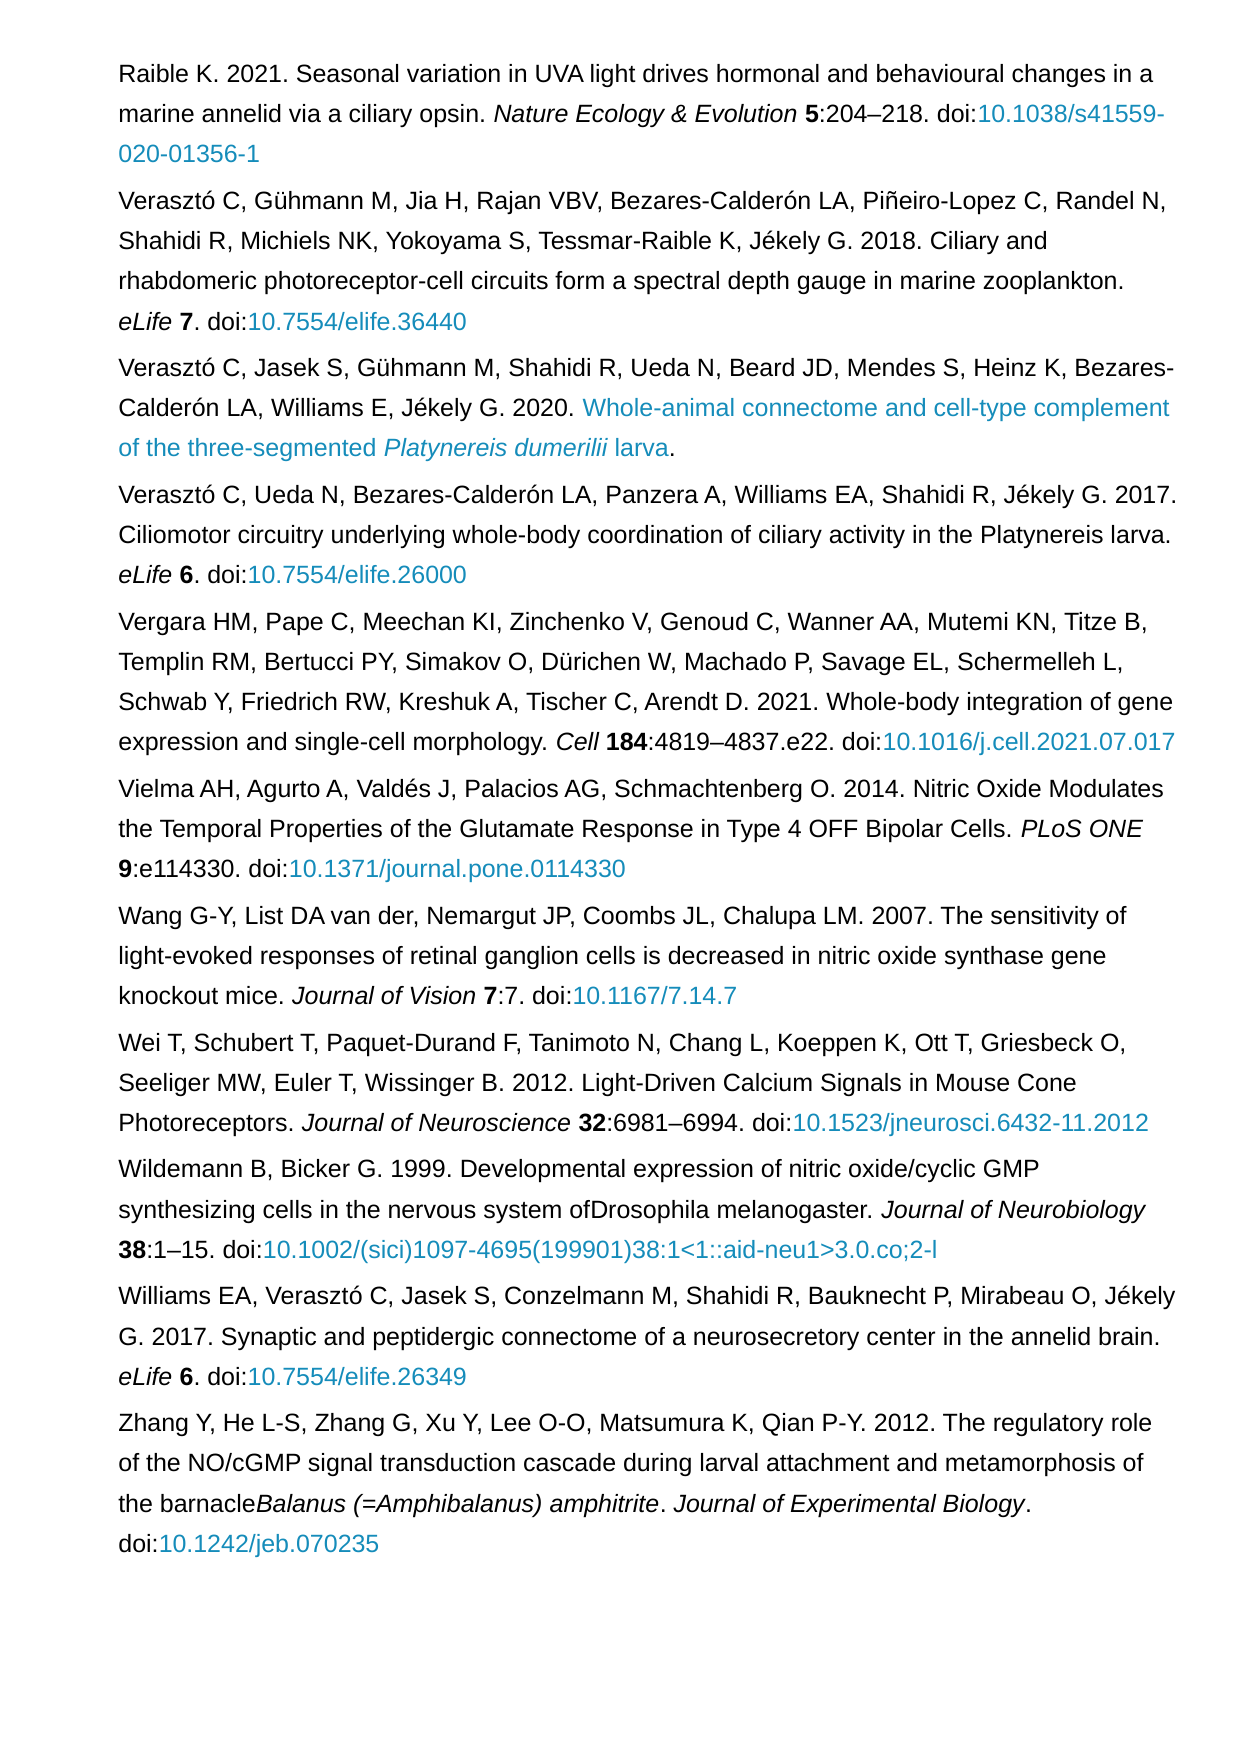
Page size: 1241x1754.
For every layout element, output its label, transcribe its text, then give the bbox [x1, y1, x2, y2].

text Raible K. 2021. Seasonal variation in UVA light drives hormonal and behavioural changes in a marine annelid via a ciliary opsin. Nature Ecology & Evolution 5:204–218. doi:10.1038/s41559-020-01356-1 [118, 59, 1181, 168]
text Williams EA, Verasztó C, Jasek S, Conzelmann M, Shahidi R, Bauknecht P, Mirabeau O, Jékely G. 2017. Synaptic and peptidergic connectome of a neurosecretory center in the annelid brain. eLife 6. doi:10.7554/elife.26349 [118, 1281, 1181, 1391]
text Verasztó C, Ueda N, Bezares-Calderón LA, Panzera A, Williams EA, Shahidi R, Jékely G. 2017. Ciliomotor circuitry underlying whole-body coordination of ciliary activity in the Platynereis larva. eLife 6. doi:10.7554/elife.26000 [118, 480, 1181, 589]
text Wildemann B, Bicker G. 1999. Developmental expression of nitric oxide/cyclic GMP synthesizing cells in the nervous system ofDrosophila melanogaster. Journal of Neurobiology 38:1–15. doi:10.1002/(sici)1097-4695(199901)38:1<1::aid-neu1>3.0.co;2-l [118, 1154, 1181, 1264]
text Verasztó C, Jasek S, Gühmann M, Shahidi R, Ueda N, Beard JD, Mendes S, Heinz K, Bezares-Calderón LA, Williams E, Jékely G. 2020. Whole-animal connectome and cell-type complement of the three-segmented Platynereis dumerilii larva. [118, 353, 1181, 462]
text Wei T, Schubert T, Paquet-Durand F, Tanimoto N, Chang L, Koeppen K, Ott T, Griesbeck O, Seeliger MW, Euler T, Wissinger B. 2012. Light-Driven Calcium Signals in Mouse Cone Photoreceptors. Journal of Neuroscience 32:6981–6994. doi:10.1523/jneurosci.6432-11.2012 [118, 1028, 1181, 1137]
text Vergara HM, Pape C, Meechan KI, Zinchenko V, Genoud C, Wanner AA, Mutemi KN, Titze B, Templin RM, Bertucci PY, Simakov O, Dürichen W, Machado P, Savage EL, Schermelleh L, Schwab Y, Friedrich RW, Kreshuk A, Tischer C, Arendt D. 2021. Whole-body integration of gene expression and single-cell morphology. Cell 184:4819–4837.e22. doi:10.1016/j.cell.2021.07.017 [118, 607, 1181, 756]
text Vielma AH, Agurto A, Valdés J, Palacios AG, Schmachtenberg O. 2014. Nitric Oxide Modulates the Temporal Properties of the Glutamate Response in Type 4 OFF Bipolar Cells. PLoS ONE 9:e114330. doi:10.1371/journal.pone.0114330 [118, 774, 1181, 883]
text Verasztó C, Gühmann M, Jia H, Rajan VBV, Bezares-Calderón LA, Piñeiro-Lopez C, Randel N, Shahidi R, Michiels NK, Yokoyama S, Tessmar-Raible K, Jékely G. 2018. Ciliary and rhabdomeric photoreceptor-cell circuits form a spectral depth gauge in marine zooplankton. eLife 7. doi:10.7554/elife.36440 [118, 186, 1181, 335]
text Wang G-Y, List DA van der, Nemargut JP, Coombs JL, Chalupa LM. 2007. The sensitivity of light-evoked responses of retinal ganglion cells is decreased in nitric oxide synthase gene knockout mice. Journal of Vision 7:7. doi:10.1167/7.14.7 [118, 901, 1181, 1010]
text Zhang Y, He L-S, Zhang G, Xu Y, Lee O-O, Matsumura K, Qian P-Y. 2012. The regulatory role of the NO/cGMP signal transduction cascade during larval attachment and metamorphosis of the barnacleBalanus (=Amphibalanus) amphitrite. Journal of Experimental Biology. doi:10.1242/jeb.070235 [118, 1408, 1181, 1558]
